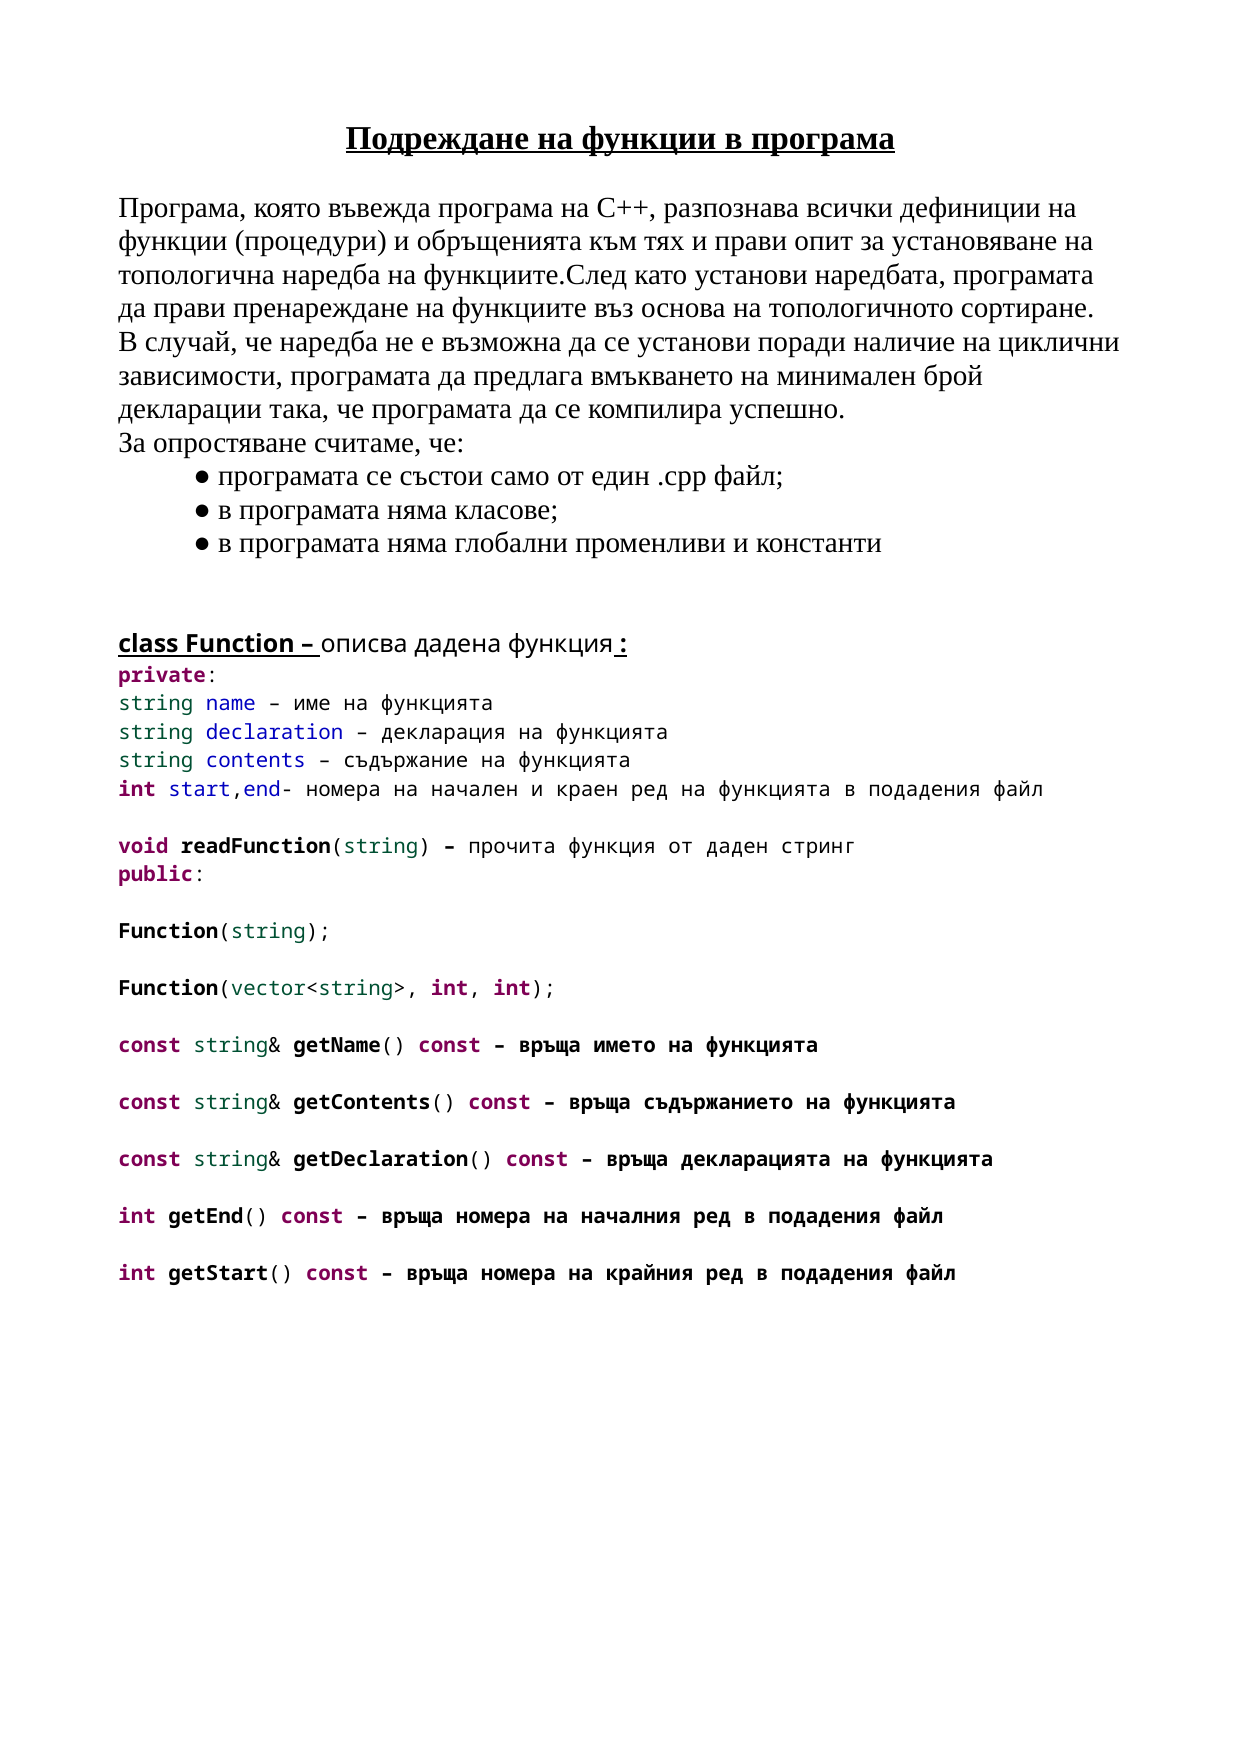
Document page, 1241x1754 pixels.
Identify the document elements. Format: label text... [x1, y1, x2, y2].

text В случай, че наредба не е възможна да се установи поради наличие на циклични зависимости, програмата да предлага вмъкването на минимален брой декларации така, че програмата да се компилира успешно. [118, 324, 1122, 425]
text Function(string); [118, 916, 1122, 945]
text const string& getDeclaration() const – връща декларацията на функцията [118, 1144, 1122, 1172]
text int getEnd() const – връща номера на началния ред в подадения файл [118, 1201, 1122, 1229]
text string declaration – декларация на функцията [118, 717, 1122, 745]
text class Function – описва дадена функция : [118, 626, 1122, 660]
text const string& getName() const – връща името на функцията [118, 1030, 1122, 1058]
text string name – име на функцията [118, 688, 1122, 717]
text int getStart() const – връща номера на крайния ред в подадения файл [118, 1258, 1122, 1286]
text private: [118, 660, 1122, 688]
text Програма, която въвежда програма на C++, разпознава всички дефиниции на функции (процедури) и обръщенията към тях и прави опит за установяване на топологична наредба на функциите.След като установи наредбата, програмата да прави пренареждане на функциите въз основа на топологичното сортиране. [118, 190, 1122, 324]
text string contents – съдържание на функцията [118, 745, 1122, 774]
text void readFunction(string) – прочита функция от даден стринг [118, 831, 1122, 859]
text ● програмата се състои само от един .cpp файл; [118, 458, 1122, 492]
text Function(vector<string>, int, int); [118, 973, 1122, 1002]
text const string& getContents() const – връща съдържанието на функцията [118, 1087, 1122, 1115]
text int start,end- номера на начален и краен ред на функцията в подадения файл [118, 774, 1122, 802]
text Подреждане на функции в програма [118, 118, 1122, 156]
text За опростяване считаме, че: [118, 425, 1122, 458]
text ● в програмата няма класове; [118, 492, 1122, 525]
text ● в програмата няма глобални променливи и константи [118, 525, 1122, 559]
text public: [118, 859, 1122, 888]
